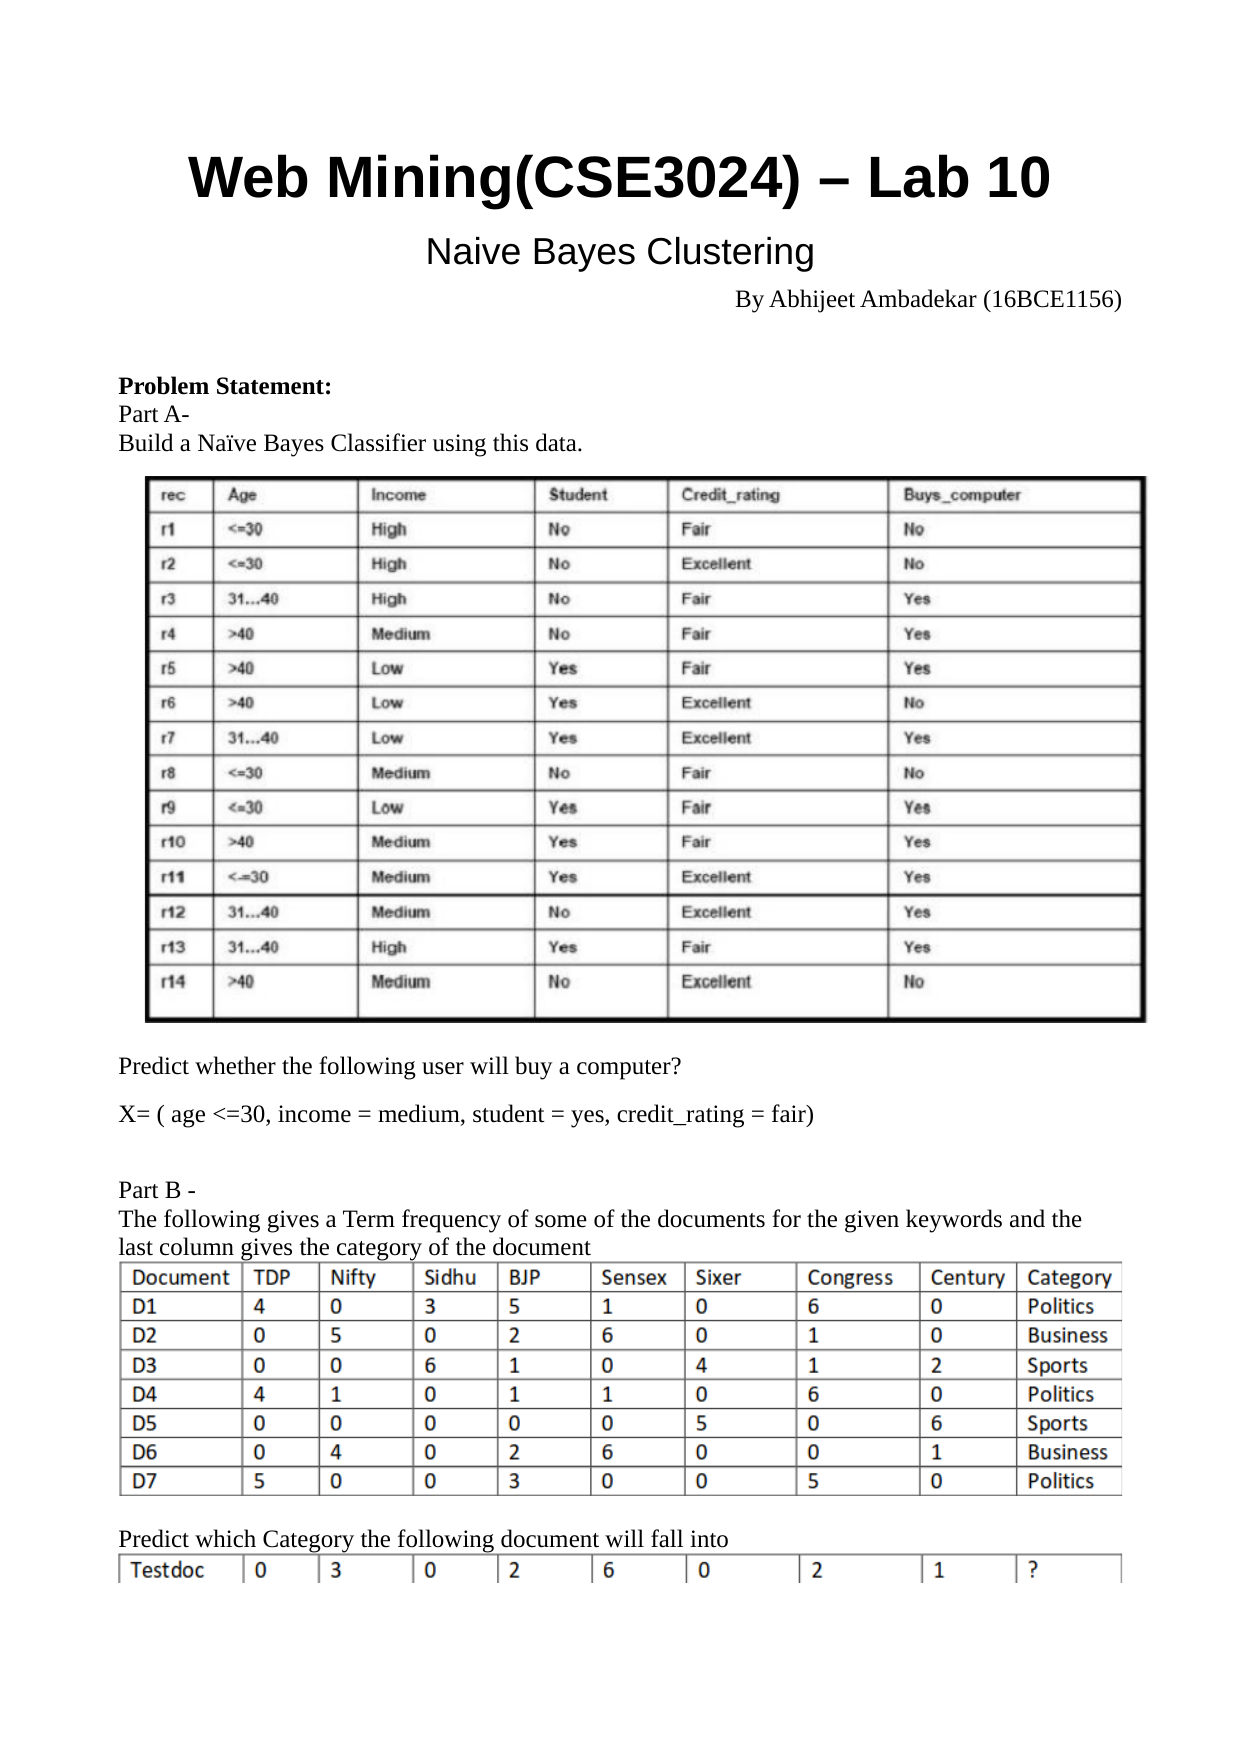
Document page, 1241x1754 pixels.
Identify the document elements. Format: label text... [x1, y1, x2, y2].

text Predict whether the following user will buy a computer? [118, 1051, 1122, 1080]
text Problem Statement: [118, 371, 1122, 399]
text Predict which Category the following document will fall into [118, 1524, 1122, 1553]
picture [118, 1553, 1123, 1583]
title Web Mining(CSE3024) – Lab 10 [118, 143, 1122, 210]
text Part A- [118, 399, 1122, 428]
text The following gives a Term frequency of some of the documents for the given keywords and the last column gives the category of the document [118, 1204, 1122, 1261]
picture [144, 476, 1149, 1023]
text Part B - [118, 1175, 1122, 1204]
text Build a Naïve Bayes Classifier using this data. [118, 428, 1122, 457]
text X= ( age <=30, income = medium, student = yes, credit_rating = fair) [118, 1099, 1122, 1127]
text By Abhijeet Ambadekar (16BCE1156) [118, 284, 1122, 313]
subtitle Naive Bayes Clustering [118, 229, 1122, 272]
picture [118, 1261, 1123, 1496]
